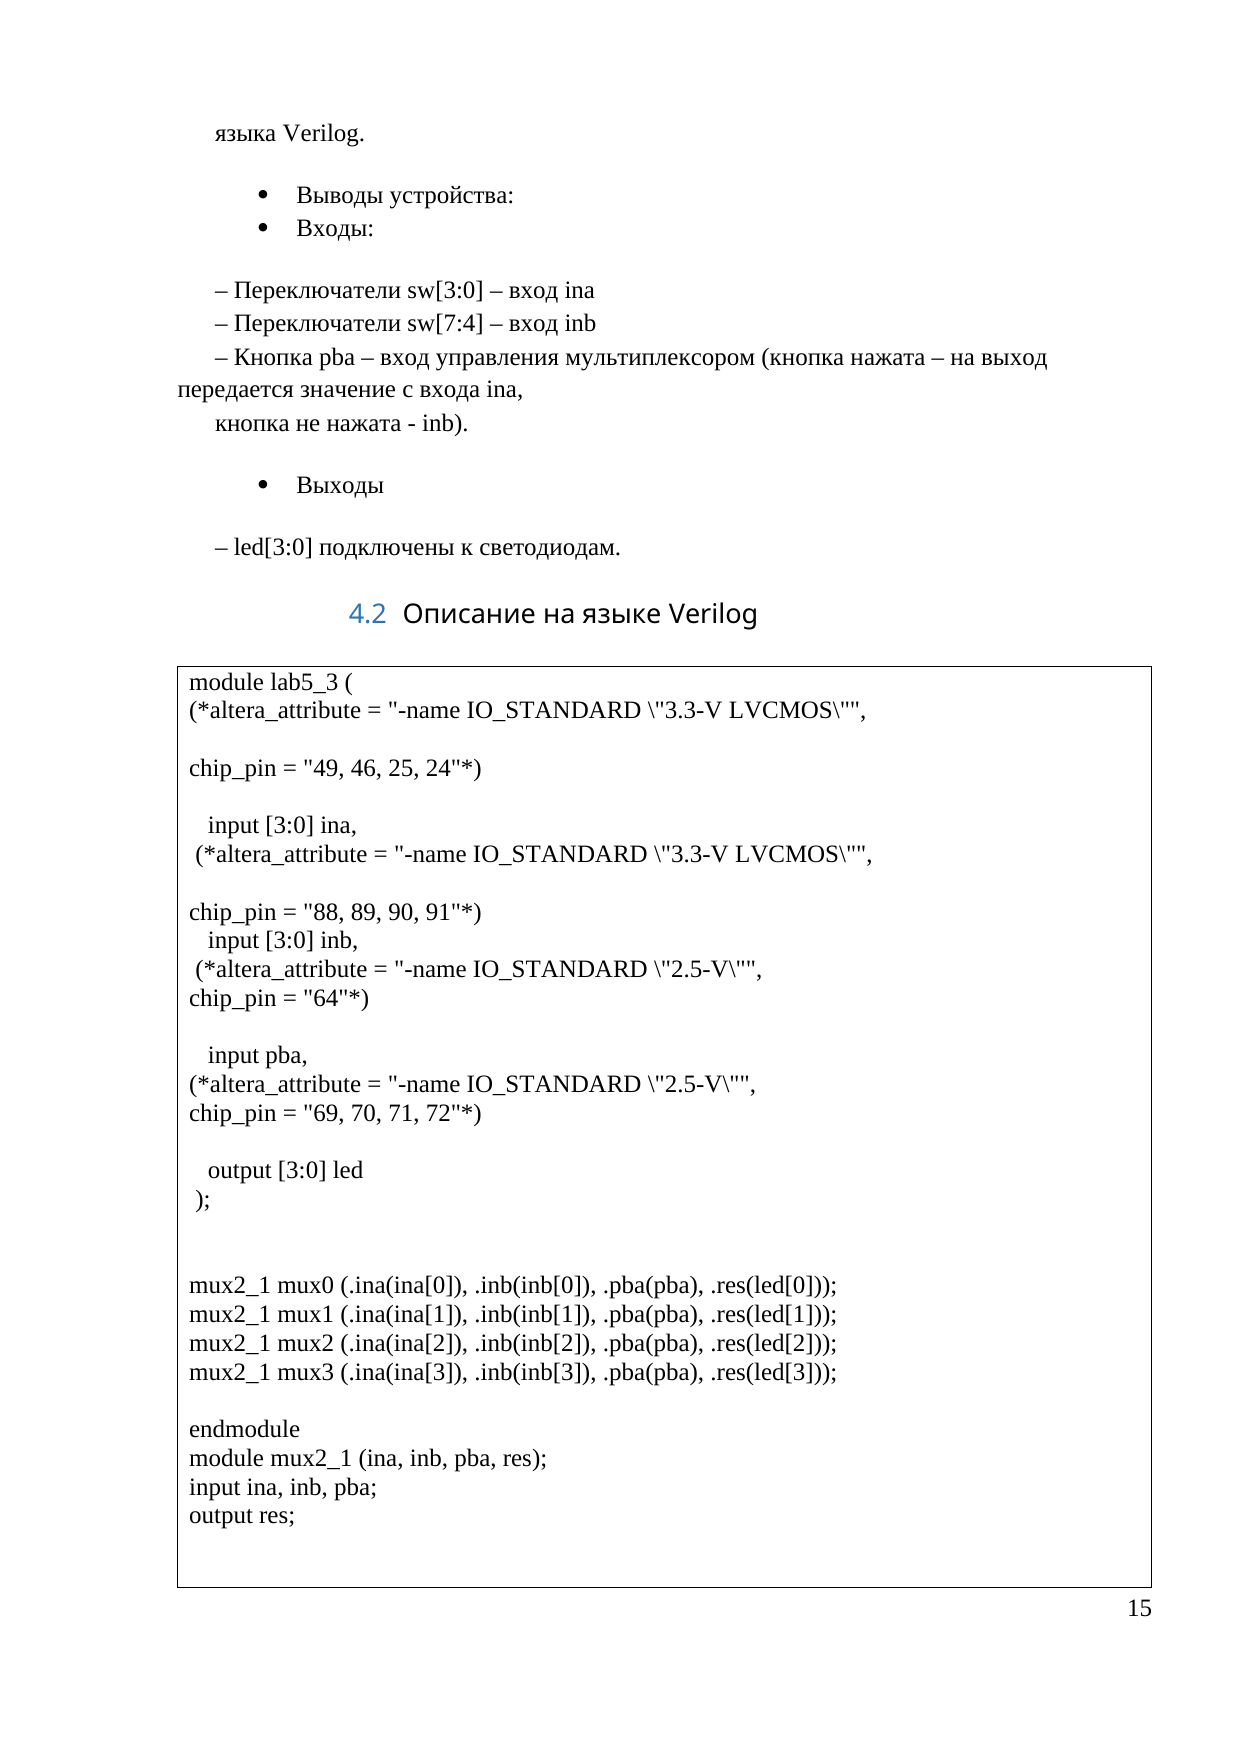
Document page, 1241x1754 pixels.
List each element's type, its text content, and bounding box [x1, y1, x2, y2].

text – Переключатели sw[3:0] – вход inа [177, 276, 1152, 304]
list Выходы [258, 470, 1152, 498]
table_header module lab5_3 ( (*altera_attribute = "-name IO_STANDARD \"3.3-V LVCMOS\"", chip_pin = "49, 46, 25, 24"*) input [3:0] ina, (*altera_attribute = "-name IO_STANDARD \"3.3-V LVCMOS\"", chip_pin = "88, 89, 90, 91"*) input [3:0] inb, (*altera_attribute = "-name IO_STANDARD \"2.5-V\"", chip_pin = "64"*) input pba, (*altera_attribute = "-name IO_STANDARD \"2.5-V\"", chip_pin = "69, 70, 71, 72"*) output [3:0] led ); mux2_1 mux0 (.ina(ina[0]), .inb(inb[0]), .pba(pba), .res(led[0])); mux2_1 mux1 (.ina(ina[1]), .inb(inb[1]), .pba(pba), .res(led[1])); mux2_1 mux2 (.ina(ina[2]), .inb(inb[2]), .pba(pba), .res(led[2])); mux2_1 mux3 (.ina(ina[3]), .inb(inb[3]), .pba(pba), .res(led[3])); endmodule module mux2_1 (ina, inb, pba, res); input ina, inb, pba; output res; [178, 667, 1151, 1587]
subtitle Описание на языке Verilog [311, 594, 1152, 631]
text языка Verilog. [177, 118, 1152, 147]
list Выводы устройства: [258, 180, 1152, 209]
text – Кнопка pba – вход управления мультиплексором (кнопка нажата – на выход передается значение с входа ina, [177, 342, 1152, 403]
text кнопка не нажата - inb). [177, 408, 1152, 436]
text – Переключатели sw[7:4] – вход inb [177, 308, 1152, 337]
text – led[3:0] подключены к светодиодам. [177, 532, 1152, 561]
list Входы: [258, 213, 1152, 242]
